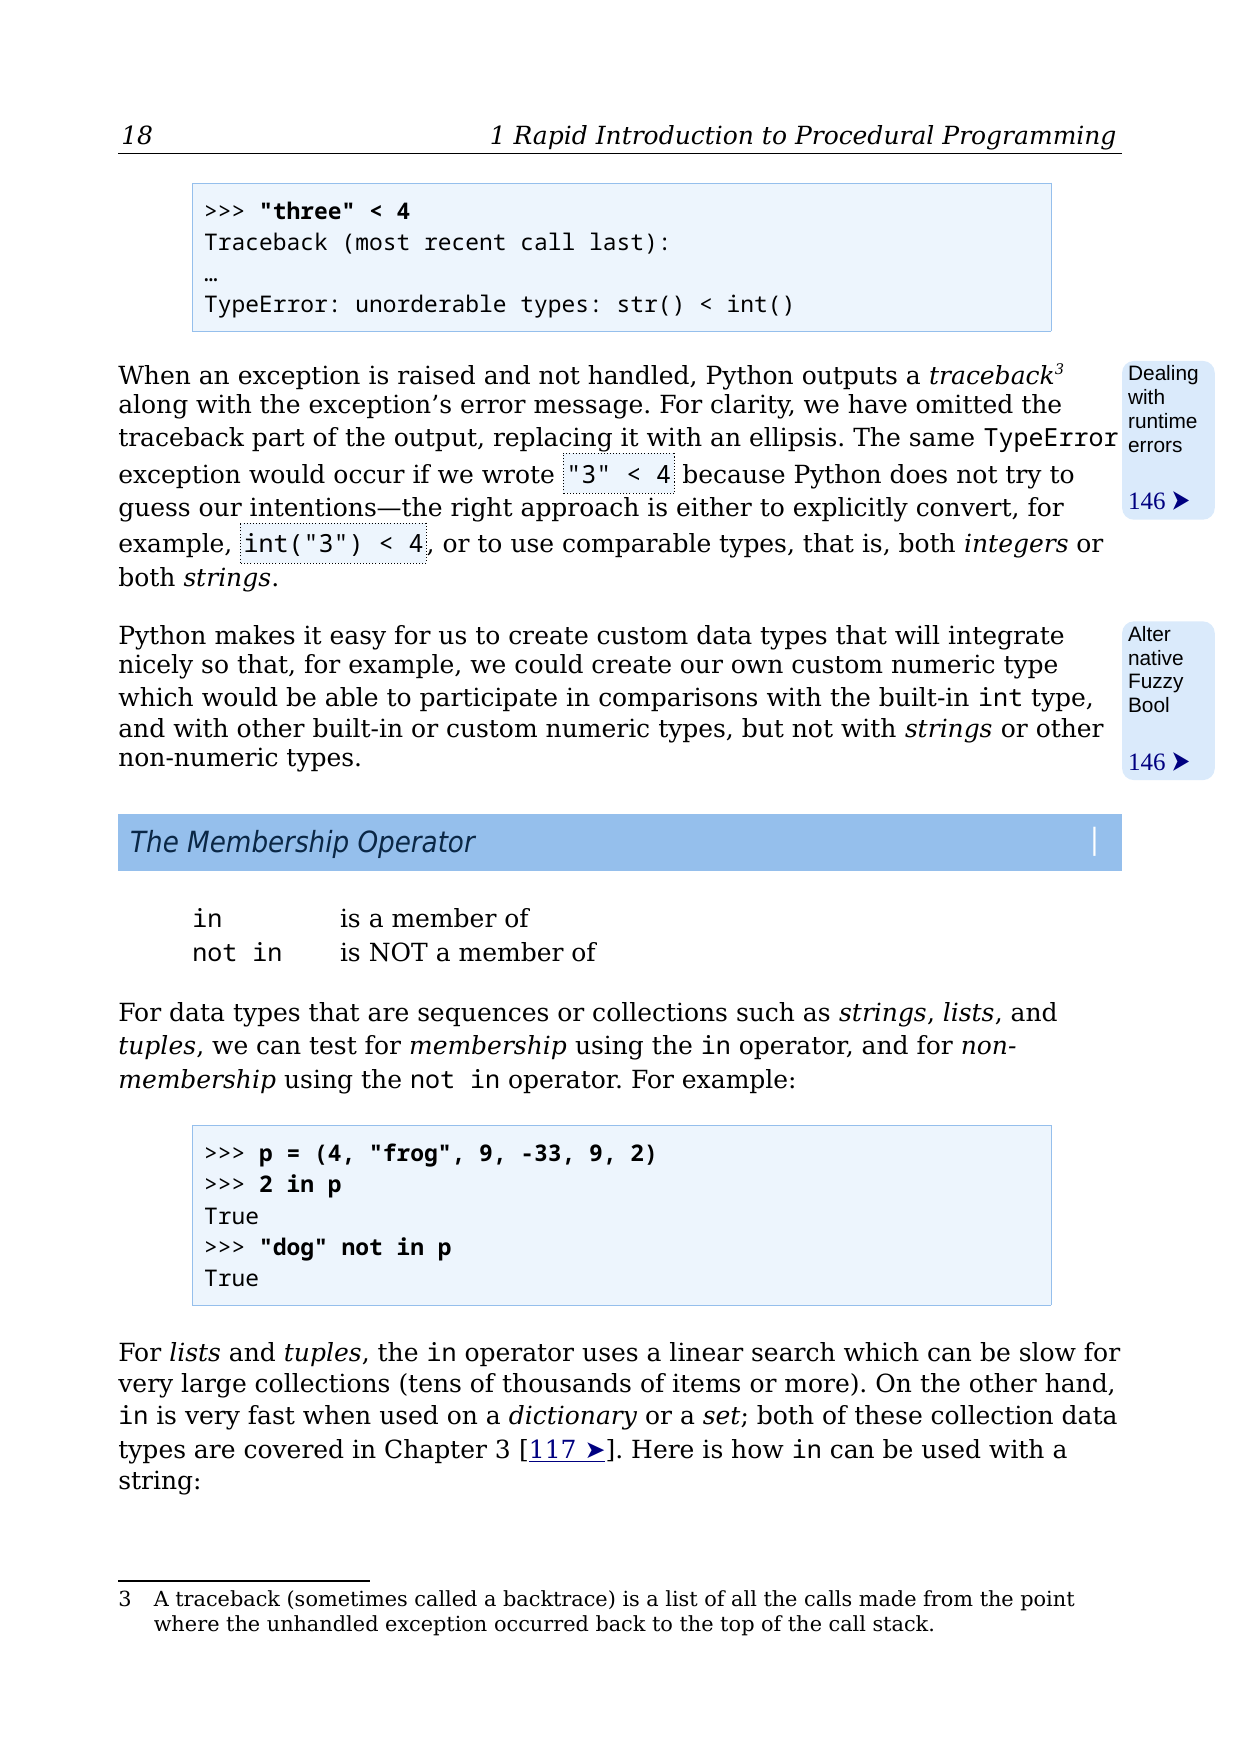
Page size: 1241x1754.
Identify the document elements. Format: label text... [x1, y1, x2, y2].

text | [1081, 823, 1098, 857]
text >>> 2 in p [193, 1157, 1051, 1188]
text >>> "dog" not in p [193, 1219, 1051, 1250]
text not in is NOT a member of [192, 935, 1122, 969]
text When an exception is raised and not handled, Python outputs a traceback along with the exception’s error message. For clarity, we have omitted the traceback part of the output, replacing it with an ellipsis. The same TypeError exception would occur if we wrote "3" < 4 because Python does not try to guess our intentions—the right approach is either to explicitly convert, for example, int("3") < 4, or to use comparable types, that is, both integers or both strings. [118, 361, 1122, 592]
text True [193, 1188, 1051, 1219]
text … [193, 245, 1051, 276]
subtitle The Membership Operator [118, 814, 1122, 871]
text >>> "three" < 4 [193, 184, 1051, 214]
text in is a member of [192, 901, 1122, 935]
text Python makes it easy for us to create custom data types that will integrate nicely so that, for example, we could create our own custom numeric type which would be able to participate in comparisons with the built-in int type, and with other built-in or custom numeric types, but not with strings or other non-numeric types. [118, 621, 1122, 772]
text For data types that are sequences or collections such as strings, lists, and tuples, we can test for membership using the in operator, and for non-membership using the not in operator. For example: [118, 998, 1122, 1096]
text For lists and tuples, the in operator uses a linear search which can be slow for very large collections (tens of thousands of items or more). On the other hand, in is very fast when used on a dictionary or a set; both of these collection data types are covered in Chapter 3 [117 ➤]. Here is how in can be used with a string: [118, 1335, 1122, 1495]
text True [193, 1250, 1051, 1305]
text TypeError: unorderable types: str() < int() [193, 276, 1051, 331]
text >>> p = (4, "frog", 9, -33, 9, 2) [193, 1126, 1051, 1157]
text A traceback (sometimes called a backtrace) is a list of all the calls made from the point where the unhandled exception occurred back to the top of the call stack. [118, 1587, 1122, 1636]
text Traceback (most recent call last): [193, 214, 1051, 245]
